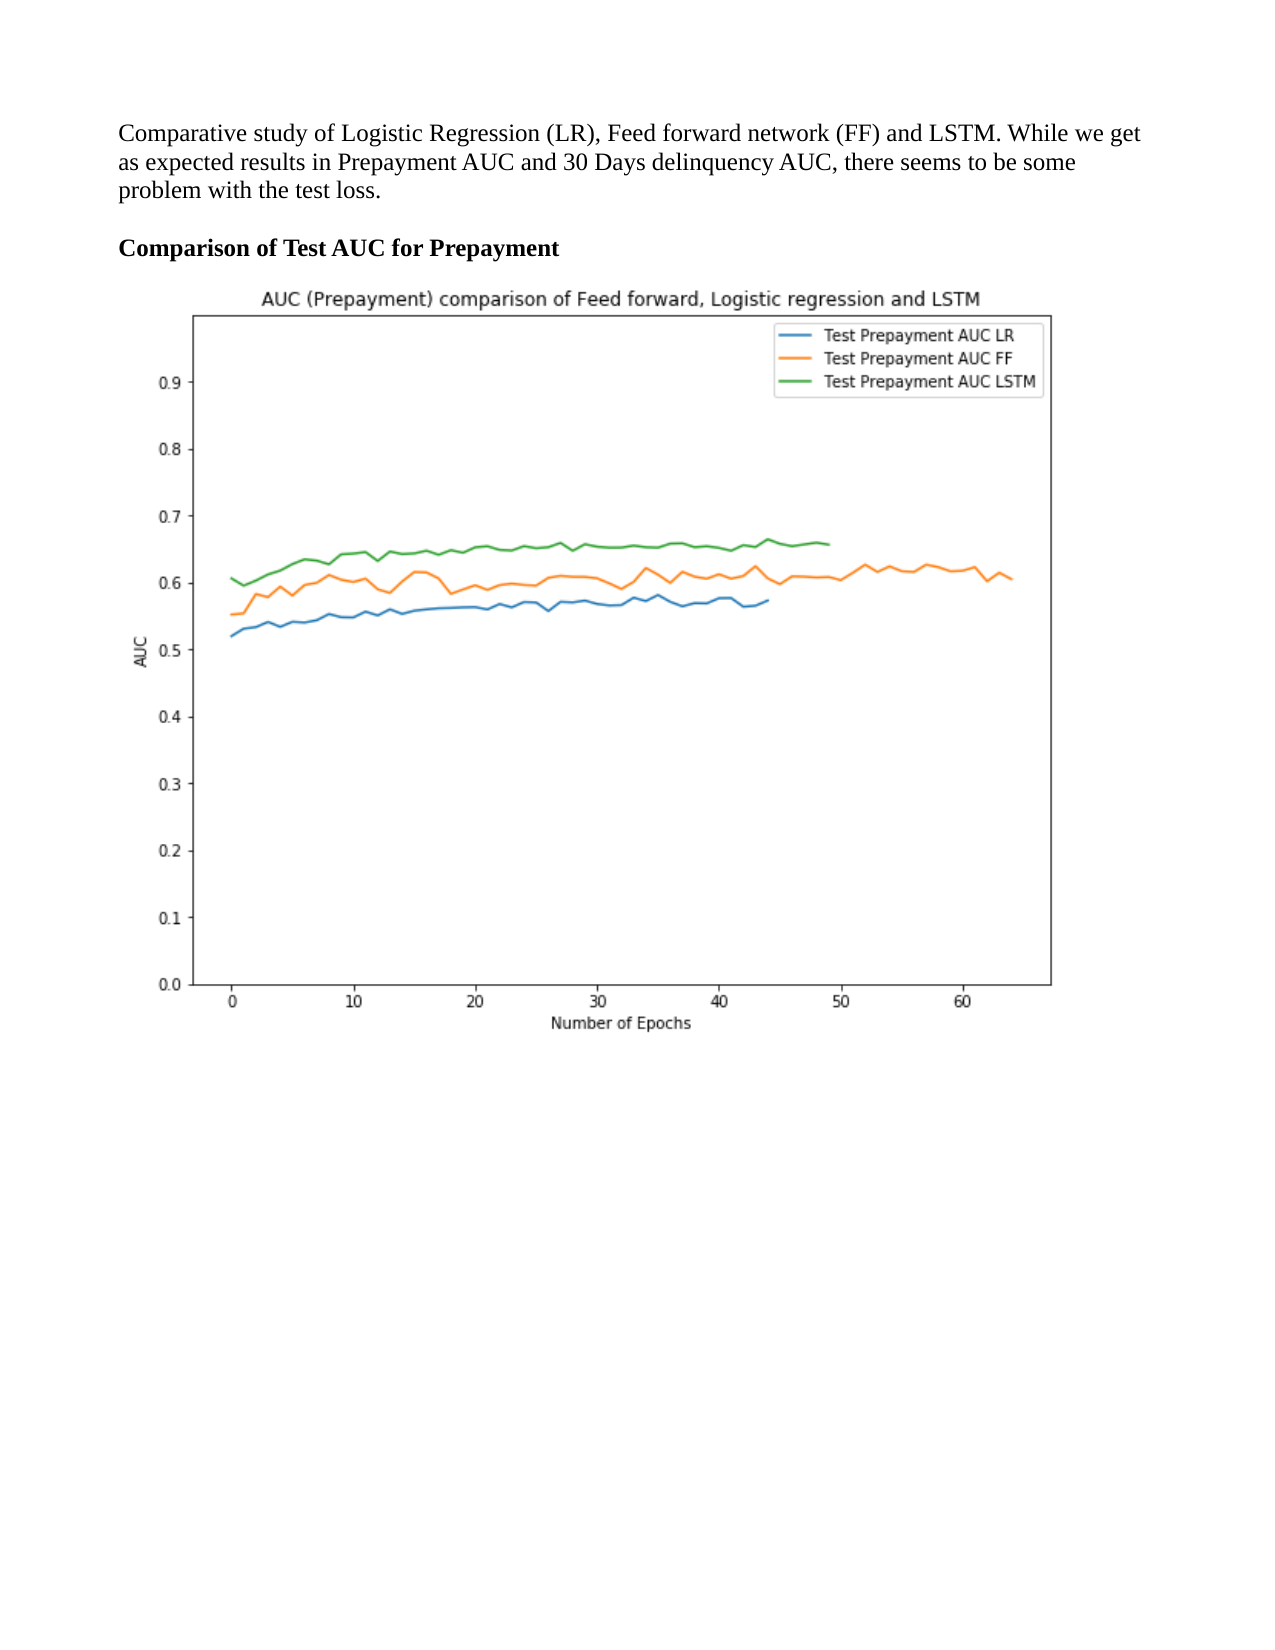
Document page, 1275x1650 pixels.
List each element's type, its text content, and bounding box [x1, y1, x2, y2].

text Comparative study of Logistic Regression (LR), Feed forward network (FF) and LSTM. While we get as expected results in Prepayment AUC and 30 Days delinquency AUC, there seems to be some problem with the test loss. [118, 118, 1157, 204]
picture [125, 280, 1066, 1043]
text Comparison of Test AUC for Prepayment [118, 233, 1157, 262]
